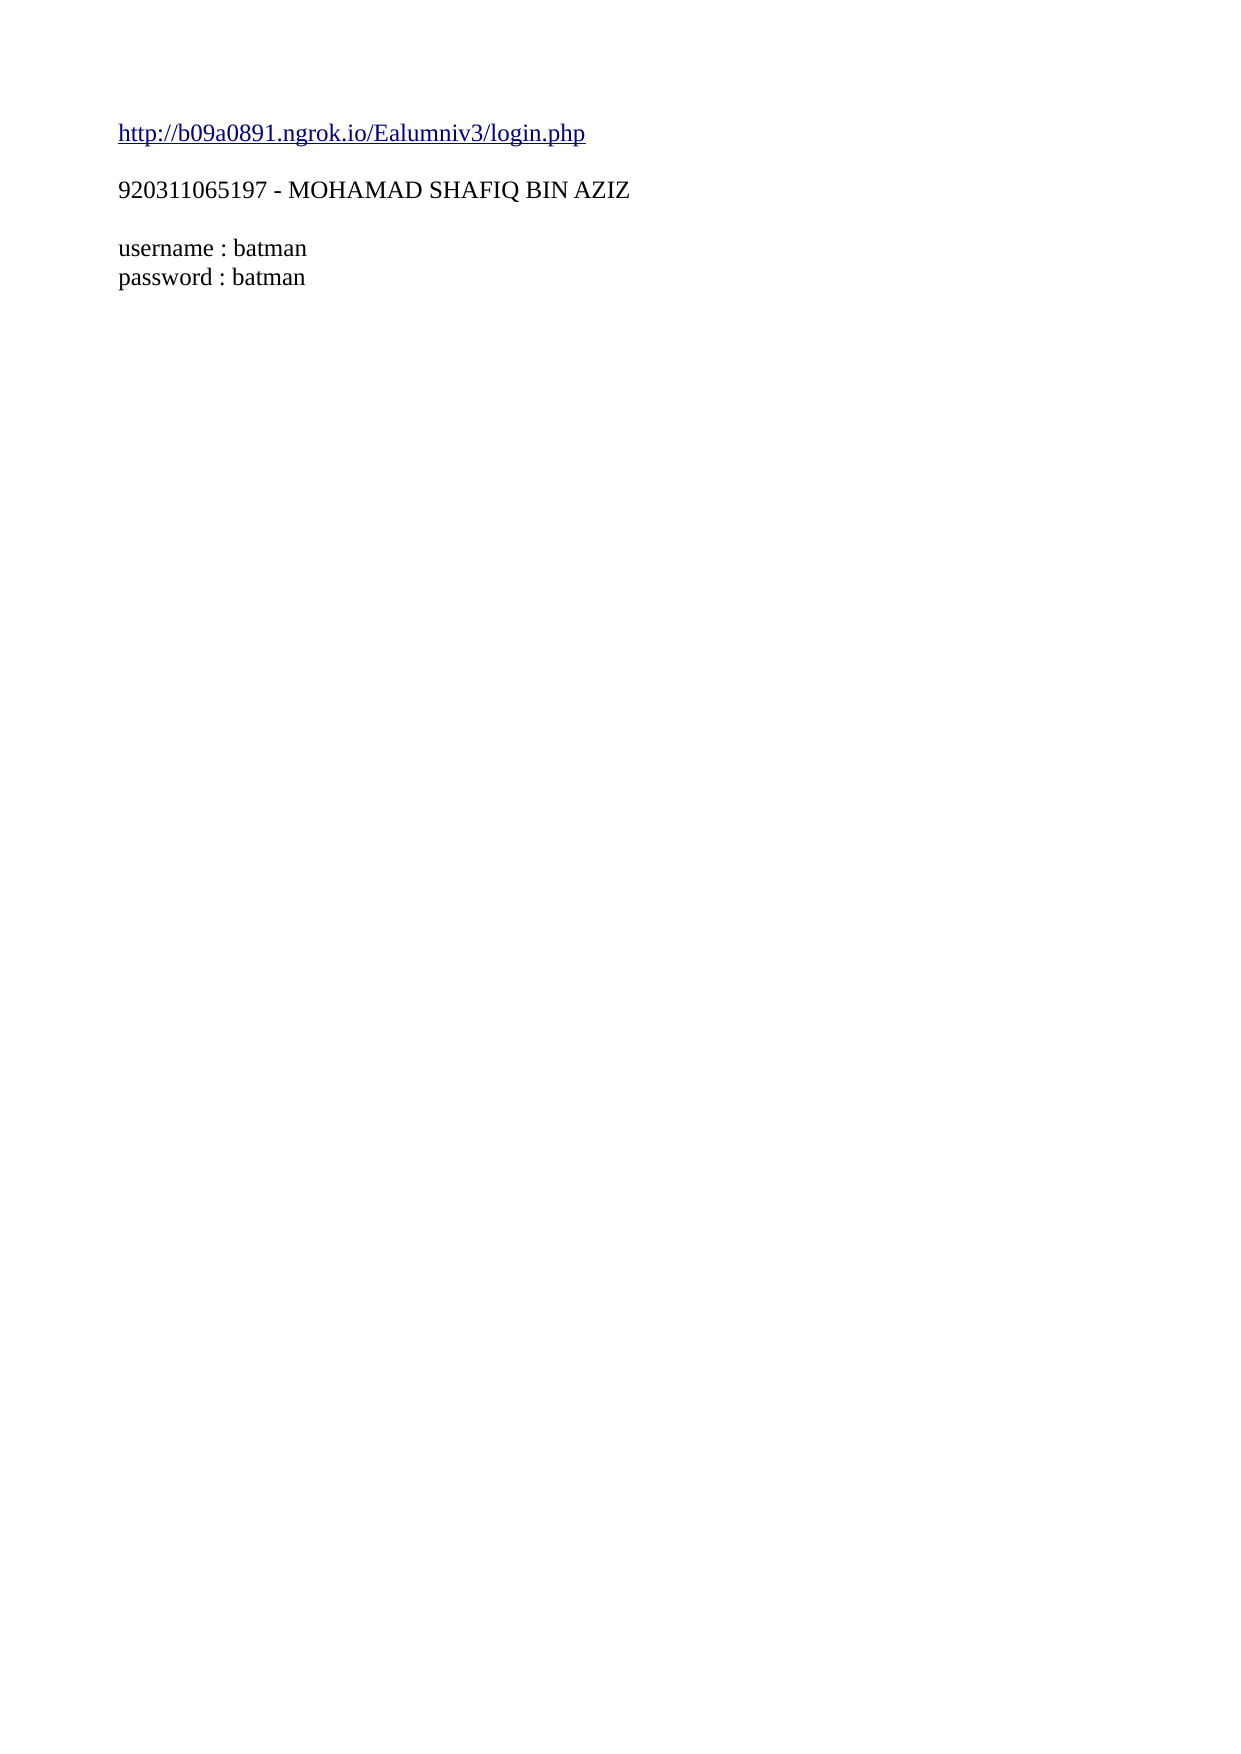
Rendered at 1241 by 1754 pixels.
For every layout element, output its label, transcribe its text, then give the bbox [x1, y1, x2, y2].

text password : batman [118, 262, 1122, 291]
text 920311065197 - MOHAMAD SHAFIQ BIN AZIZ [118, 176, 1122, 204]
text username : batman [118, 233, 1122, 262]
text http://b09a0891.ngrok.io/Ealumniv3/login.php [118, 118, 1122, 147]
